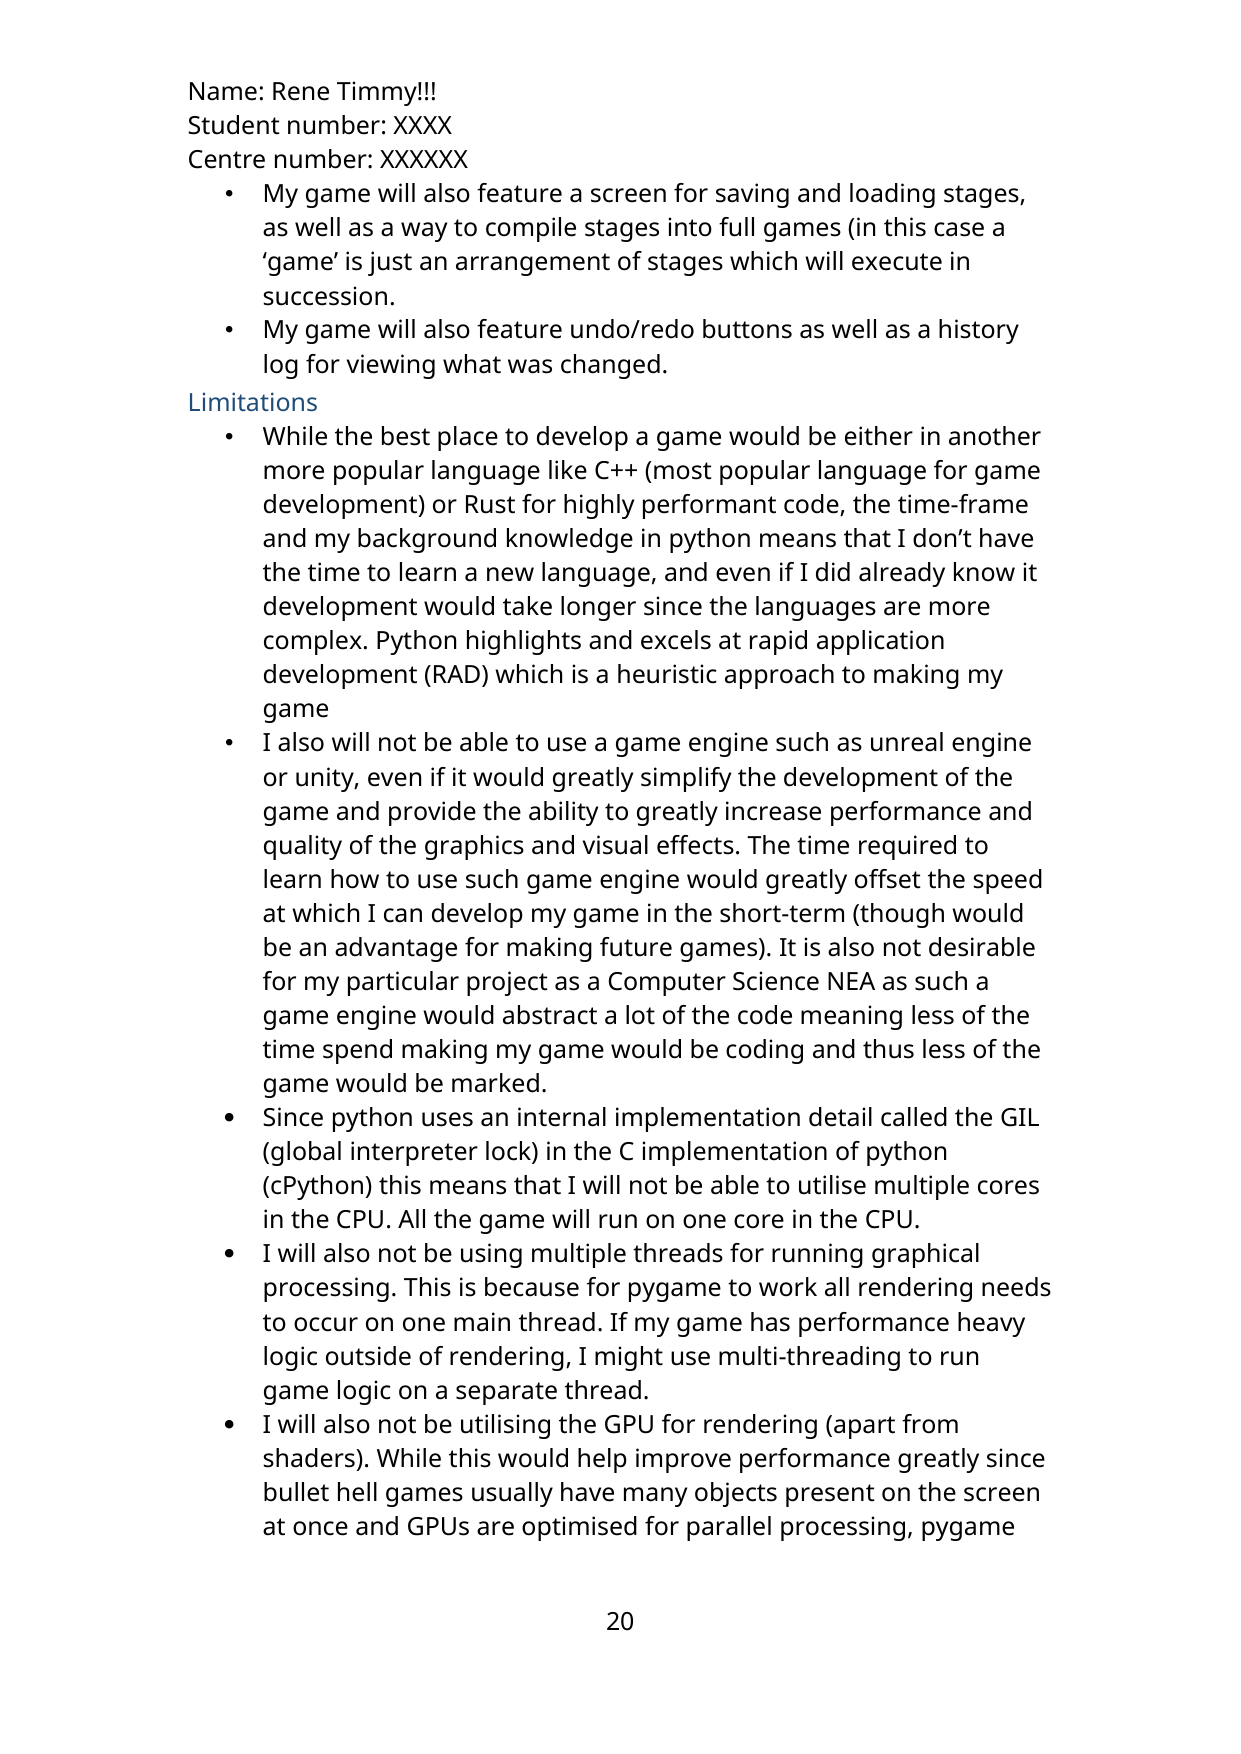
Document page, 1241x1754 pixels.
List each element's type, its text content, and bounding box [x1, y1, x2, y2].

subtitle Limitations [187, 384, 1053, 418]
list While the best place to develop a game would be either in another more popular language like C++ (most popular language for game development) or Rust for highly performant code, the time-frame and my background knowledge in python means that I don’t have the time to learn a new language, and even if I did already know it development would take longer since the languages are more complex. Python highlights and excels at rapid application development (RAD) which is a heuristic approach to making my game [225, 418, 1053, 725]
list My game will also feature a screen for saving and loading stages, as well as a way to compile stages into full games (in this case a ‘game’ is just an arrangement of stages which will execute in succession. [225, 176, 1053, 312]
list I also will not be able to use a game engine such as unreal engine or unity, even if it would greatly simplify the development of the game and provide the ability to greatly increase performance and quality of the graphics and visual effects. The time required to learn how to use such game engine would greatly offset the speed at which I can develop my game in the short-term (though would be an advantage for making future games). It is also not desirable for my particular project as a Computer Science NEA as such a game engine would abstract a lot of the code meaning less of the time spend making my game would be coding and thus less of the game would be marked. [225, 725, 1053, 1100]
list Since python uses an internal implementation detail called the GIL (global interpreter lock) in the C implementation of python (cPython) this means that I will not be able to utilise multiple cores in the CPU. All the game will run on one core in the CPU. [225, 1100, 1053, 1236]
list I will also not be using multiple threads for running graphical processing. This is because for pygame to work all rendering needs to occur on one main thread. If my game has performance heavy logic outside of rendering, I might use multi-threading to run game logic on a separate thread. [225, 1236, 1053, 1406]
list I will also not be utilising the GPU for rendering (apart from shaders). While this would help improve performance greatly since bullet hell games usually have many objects present on the screen at once and GPUs are optimised for parallel processing, pygame [225, 1406, 1053, 1543]
list My game will also feature undo/redo buttons as well as a history log for viewing what was changed. [225, 312, 1053, 380]
